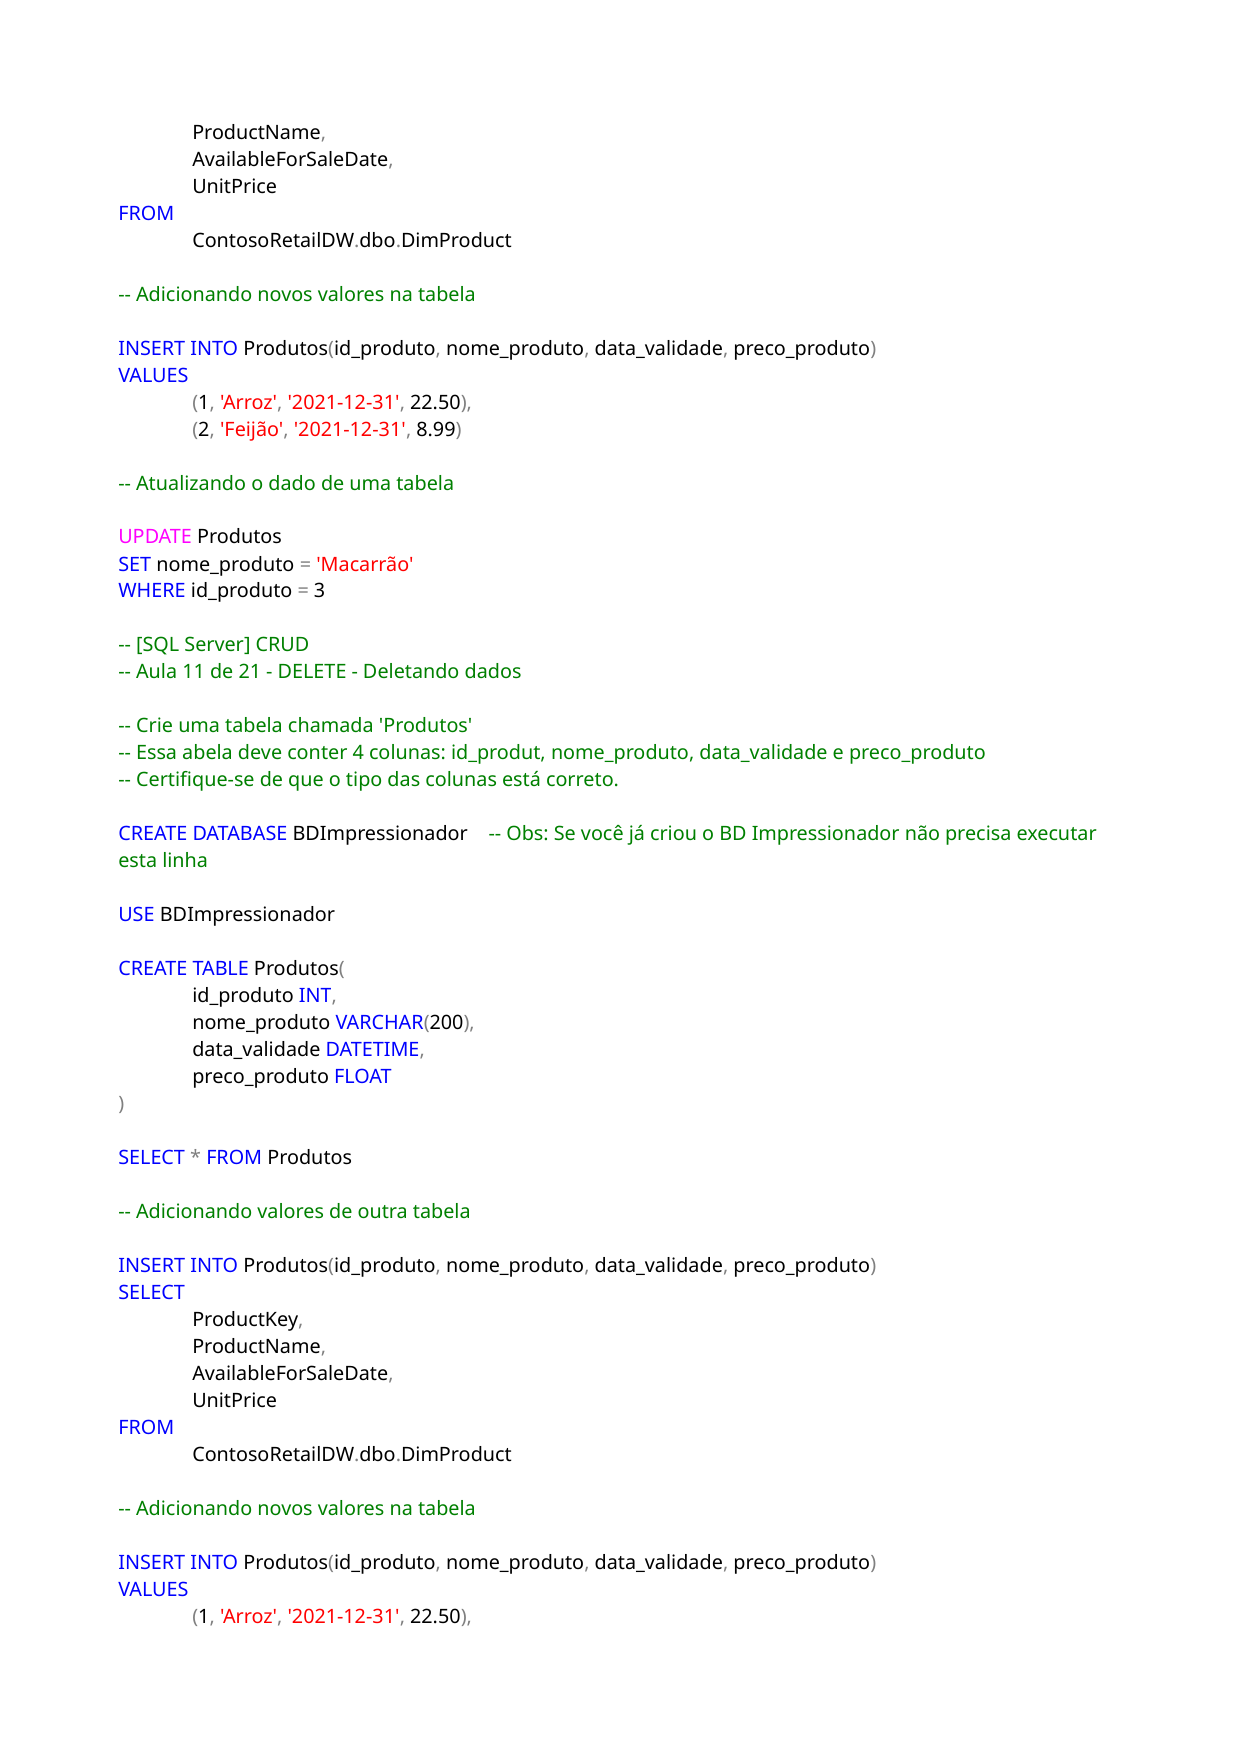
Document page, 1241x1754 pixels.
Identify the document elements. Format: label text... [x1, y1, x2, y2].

text USE BDImpressionador [118, 901, 1122, 927]
text VALUES [118, 1575, 1122, 1602]
text AvailableForSaleDate, [118, 145, 1122, 172]
text -- Certifique-se de que o tipo das colunas está correto. [118, 766, 1122, 793]
text data_validade DATETIME, [118, 1035, 1122, 1062]
text ProductName, [118, 1332, 1122, 1359]
text id_produto INT, [118, 981, 1122, 1008]
text FROM [118, 199, 1122, 226]
text -- Aula 11 de 21 - DELETE - Deletando dados [118, 658, 1122, 685]
text ContosoRetailDW.dbo.DimProduct [118, 1440, 1122, 1467]
text (1, 'Arroz', '2021-12-31', 22.50), [118, 1602, 1122, 1629]
text CREATE DATABASE BDImpressionador -- Obs: Se você já criou o BD Impressionador não precisa executar esta linha [118, 819, 1122, 873]
text ProductName, [118, 118, 1122, 145]
text -- Atualizando o dado de uma tabela [118, 469, 1122, 496]
text -- Crie uma tabela chamada 'Produtos' [118, 712, 1122, 739]
text nome_produto VARCHAR(200), [118, 1008, 1122, 1035]
text preco_produto FLOAT [118, 1062, 1122, 1089]
text CREATE TABLE Produtos( [118, 954, 1122, 981]
text INSERT INTO Produtos(id_produto, nome_produto, data_validade, preco_produto) [118, 1548, 1122, 1575]
text SET nome_produto = 'Macarrão' [118, 550, 1122, 577]
text UnitPrice [118, 1386, 1122, 1413]
text -- [SQL Server] CRUD [118, 631, 1122, 658]
text (2, 'Feijão', '2021-12-31', 8.99) [118, 415, 1122, 442]
text -- Essa abela deve conter 4 colunas: id_produt, nome_produto, data_validade e preco_produto [118, 739, 1122, 766]
text ProductKey, [118, 1305, 1122, 1332]
text SELECT [118, 1278, 1122, 1305]
text (1, 'Arroz', '2021-12-31', 22.50), [118, 388, 1122, 415]
text AvailableForSaleDate, [118, 1359, 1122, 1386]
text VALUES [118, 361, 1122, 388]
text -- Adicionando valores de outra tabela [118, 1197, 1122, 1224]
text UPDATE Produtos [118, 523, 1122, 550]
text ) [118, 1089, 1122, 1116]
text SELECT * FROM Produtos [118, 1143, 1122, 1170]
text ContosoRetailDW.dbo.DimProduct [118, 226, 1122, 253]
text FROM [118, 1413, 1122, 1440]
text -- Adicionando novos valores na tabela [118, 1494, 1122, 1521]
text UnitPrice [118, 172, 1122, 199]
text INSERT INTO Produtos(id_produto, nome_produto, data_validade, preco_produto) [118, 1251, 1122, 1278]
text WHERE id_produto = 3 [118, 577, 1122, 604]
text -- Adicionando novos valores na tabela [118, 280, 1122, 307]
text INSERT INTO Produtos(id_produto, nome_produto, data_validade, preco_produto) [118, 334, 1122, 361]
